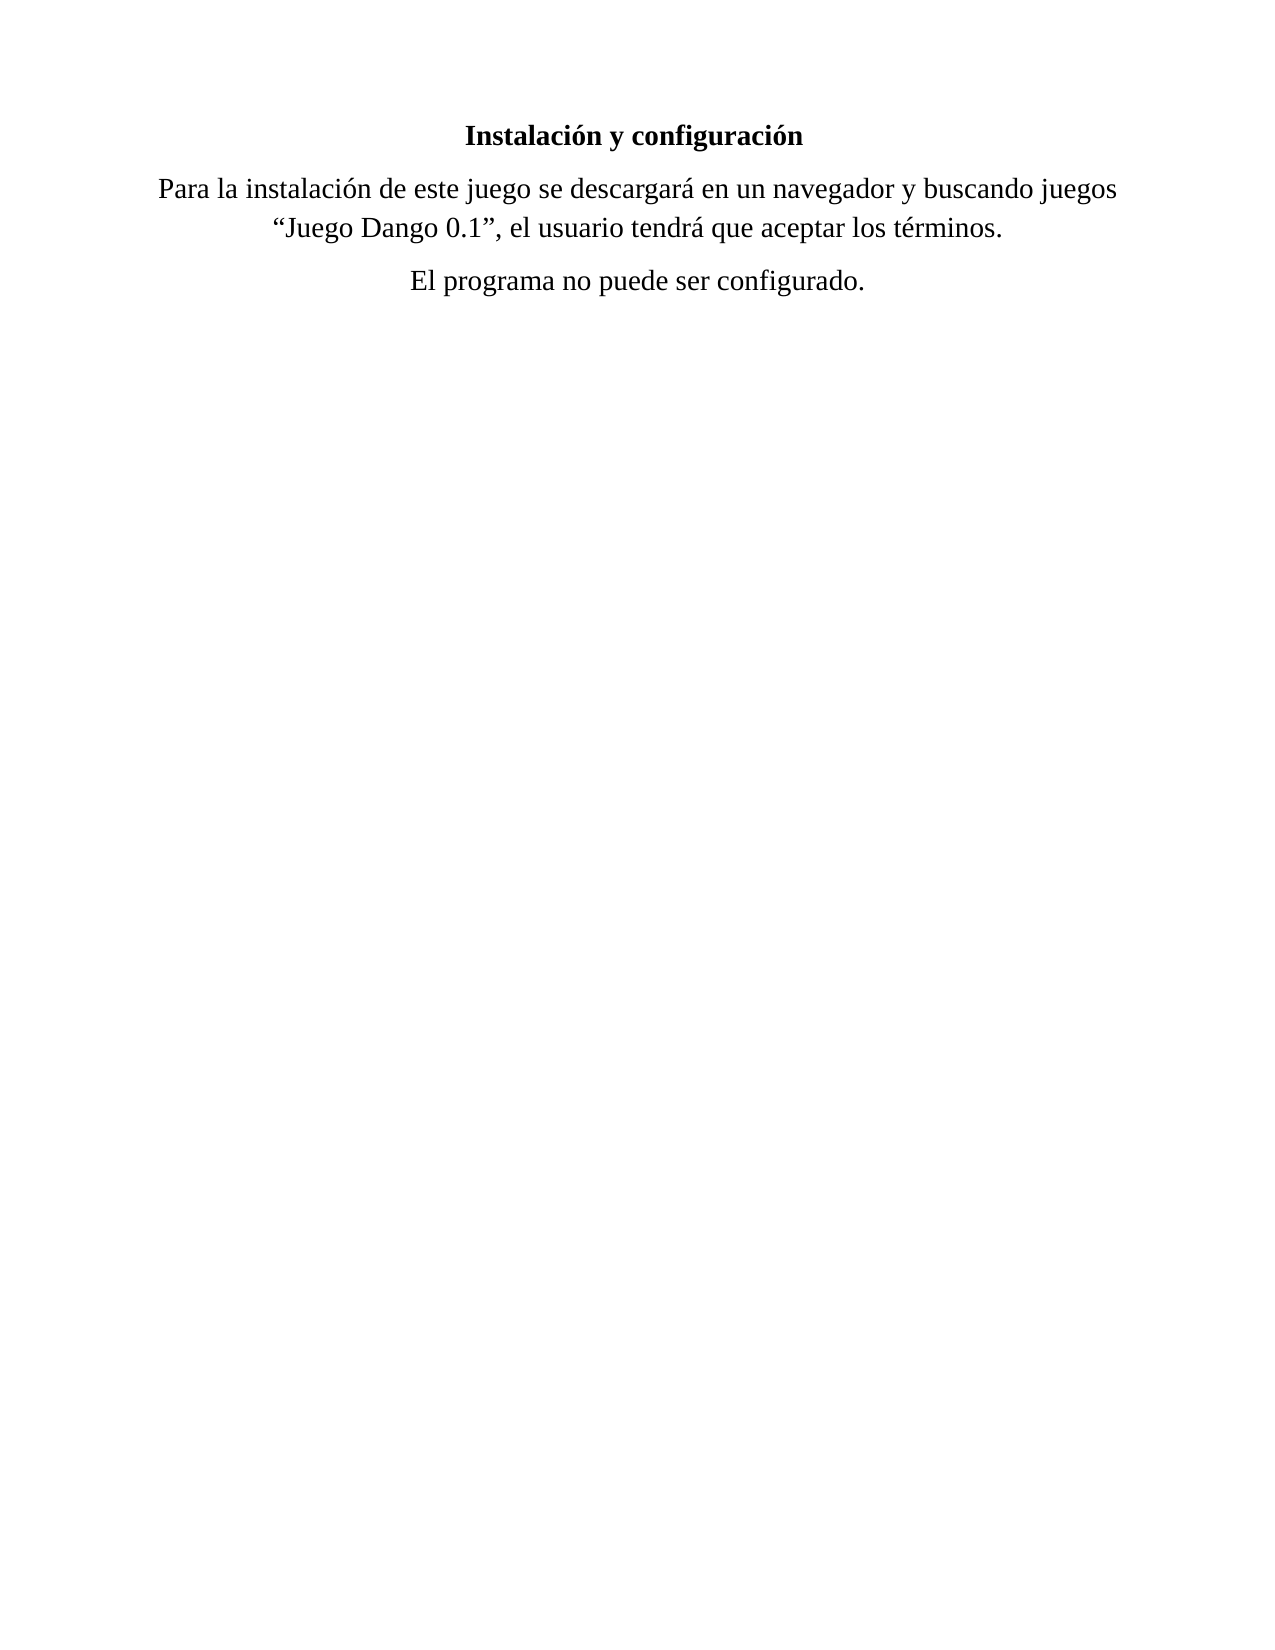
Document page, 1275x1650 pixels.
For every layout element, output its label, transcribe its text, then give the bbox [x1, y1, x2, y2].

text Instalación y configuración [118, 118, 1157, 152]
text El programa no puede ser configurado. [118, 263, 1157, 296]
text Para la instalación de este juego se descargará en un navegador y buscando juegos “Juego Dango 0.1”, el usuario tendrá que aceptar los términos. [118, 171, 1157, 243]
